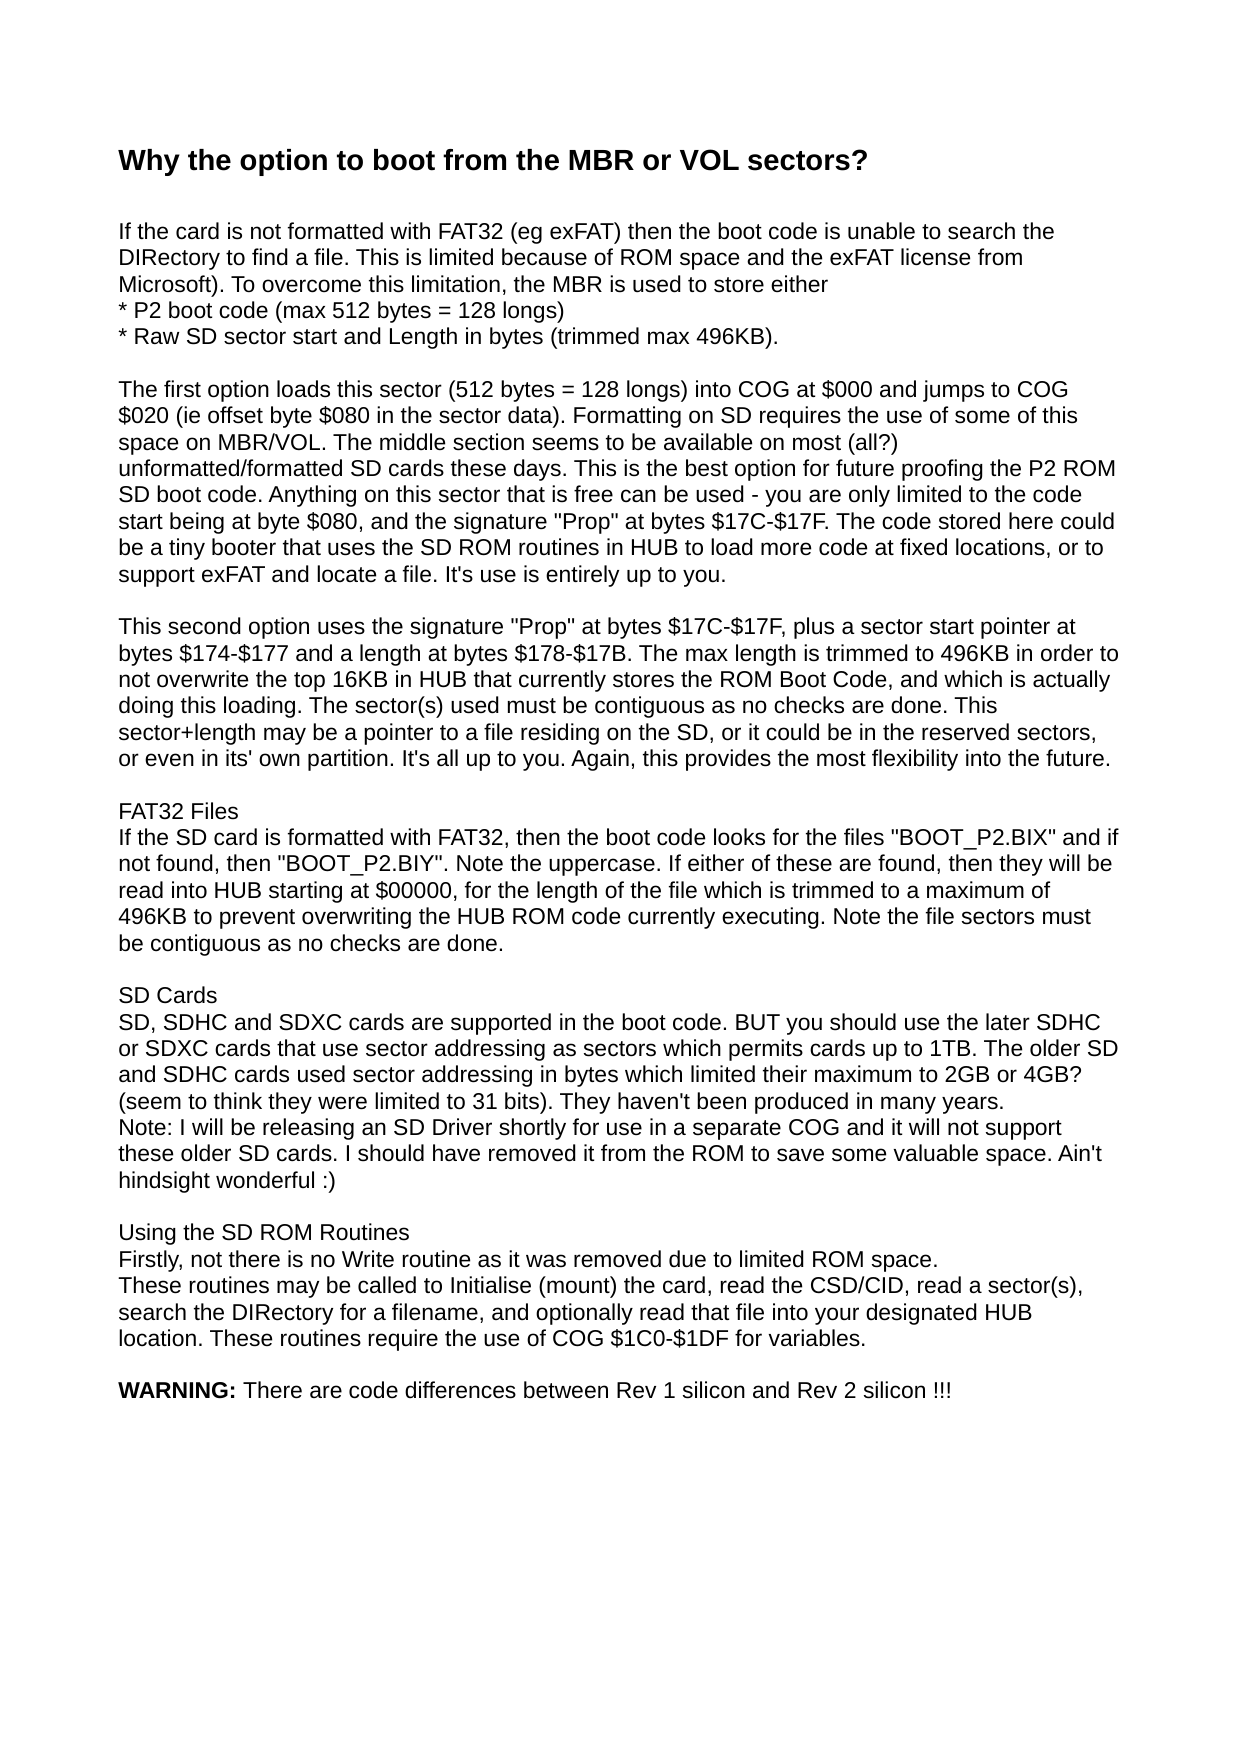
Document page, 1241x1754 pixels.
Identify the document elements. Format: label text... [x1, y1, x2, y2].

text WARNING: There are code differences between Rev 1 silicon and Rev 2 silicon !!! [118, 1377, 1122, 1404]
text Using the SD ROM Routines [118, 1219, 1122, 1246]
text * P2 boot code (max 512 bytes = 128 longs) [118, 297, 1122, 323]
text SD, SDHC and SDXC cards are supported in the boot code. BUT you should use the later SDHC or SDXC cards that use sector addressing as sectors which permits cards up to 1TB. The older SD and SDHC cards used sector addressing in bytes which limited their maximum to 2GB or 4GB? (seem to think they were limited to 31 bits). They haven't been produced in many years. [118, 1008, 1122, 1114]
text This second option uses the signature "Prop" at bytes $17C-$17F, plus a sector start pointer at bytes $174-$177 and a length at bytes $178-$17B. The max length is trimmed to 496KB in order to not overwrite the top 16KB in HUB that currently stores the ROM Boot Code, and which is actually doing this loading. The sector(s) used must be contiguous as no checks are done. This sector+length may be a pointer to a file residing on the SD, or it could be in the reserved sectors, or even in its' own partition. It's all up to you. Again, this provides the most flexibility into the future. [118, 613, 1122, 771]
subtitle Why the option to boot from the MBR or VOL sectors? [118, 143, 1122, 177]
text If the card is not formatted with FAT32 (eg exFAT) then the boot code is unable to search the DIRectory to find a file. This is limited because of ROM space and the exFAT license from Microsoft). To overcome this limitation, the MBR is used to store either [118, 218, 1122, 297]
text These routines may be called to Initialise (mount) the card, read the CSD/CID, read a sector(s), search the DIRectory for a filename, and optionally read that file into your designated HUB location. These routines require the use of COG $1C0-$1DF for variables. [118, 1272, 1122, 1351]
text SD Cards [118, 982, 1122, 1008]
text The first option loads this sector (512 bytes = 128 longs) into COG at $000 and jumps to COG $020 (ie offset byte $080 in the sector data). Formatting on SD requires the use of some of this space on MBR/VOL. The middle section seems to be available on most (all?) unformatted/formatted SD cards these days. This is the best option for future proofing the P2 ROM SD boot code. Anything on this sector that is free can be used - you are only limited to the code start being at byte $080, and the signature "Prop" at bytes $17C-$17F. The code stored here could be a tiny booter that uses the SD ROM routines in HUB to load more code at fixed locations, or to support exFAT and locate a file. It's use is entirely up to you. [118, 376, 1122, 587]
text If the SD card is formatted with FAT32, then the boot code looks for the files "BOOT_P2.BIX" and if not found, then "BOOT_P2.BIY". Note the uppercase. If either of these are found, then they will be read into HUB starting at $00000, for the length of the file which is trimmed to a maximum of 496KB to prevent overwriting the HUB ROM code currently executing. Note the file sectors must be contiguous as no checks are done. [118, 824, 1122, 956]
text Note: I will be releasing an SD Driver shortly for use in a separate COG and it will not support these older SD cards. I should have removed it from the ROM to save some valuable space. Ain't hindsight wonderful :) [118, 1114, 1122, 1193]
text * Raw SD sector start and Length in bytes (trimmed max 496KB). [118, 323, 1122, 350]
text FAT32 Files [118, 798, 1122, 824]
text Firstly, not there is no Write routine as it was removed due to limited ROM space. [118, 1246, 1122, 1272]
